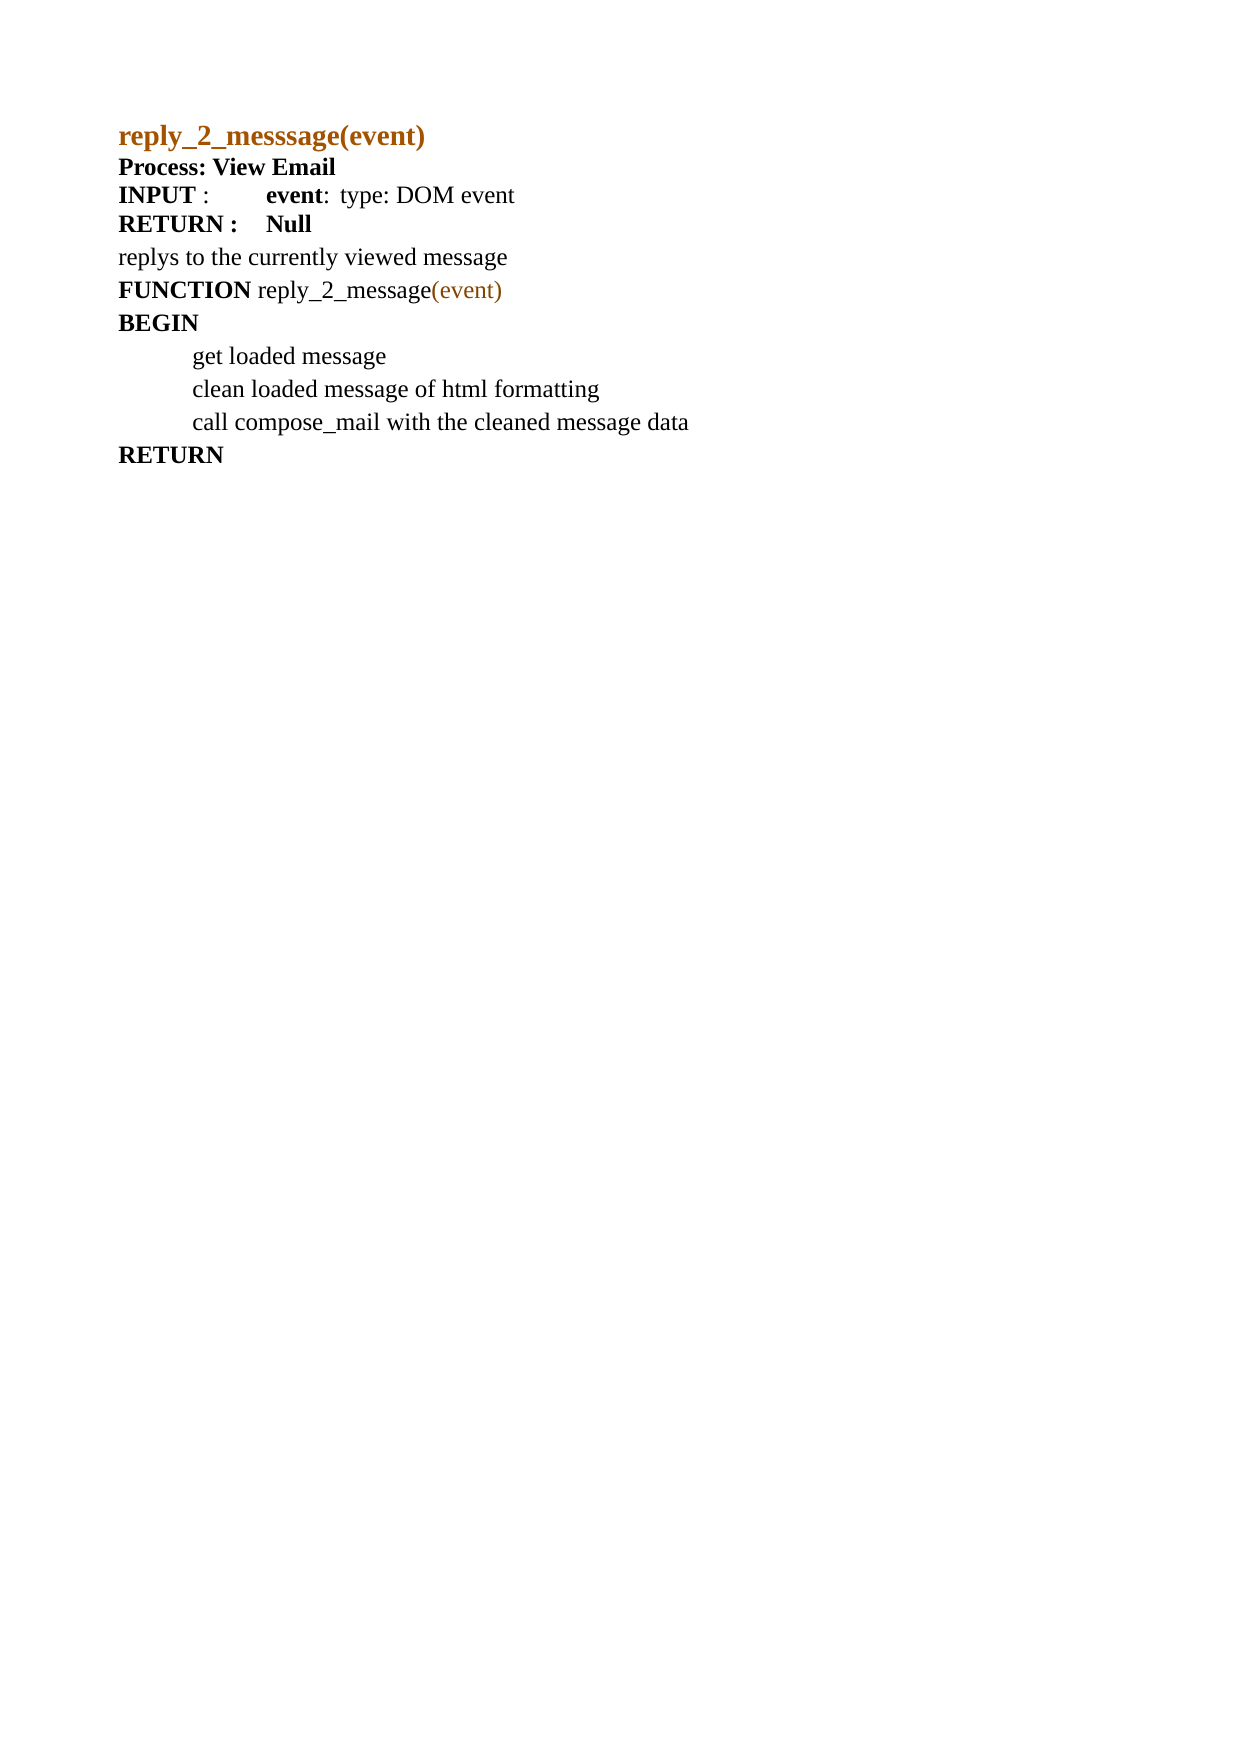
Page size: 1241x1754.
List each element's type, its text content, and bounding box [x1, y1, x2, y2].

text RETURN : Null [118, 209, 1122, 238]
text get loaded message [118, 341, 1122, 370]
text call compose_mail with the cleaned message data [118, 407, 1122, 436]
text clean loaded message of html formatting [118, 374, 1122, 403]
text RETURN [118, 440, 1122, 469]
text FUNCTION reply_2_message(event) [118, 275, 1122, 304]
text INPUT : event: type: DOM event [118, 180, 1122, 209]
text BEGIN [118, 308, 1122, 337]
text reply_2_messsage(event) [118, 118, 1122, 152]
text Process: View Email [118, 152, 1122, 180]
text replys to the currently viewed message [118, 242, 1122, 271]
